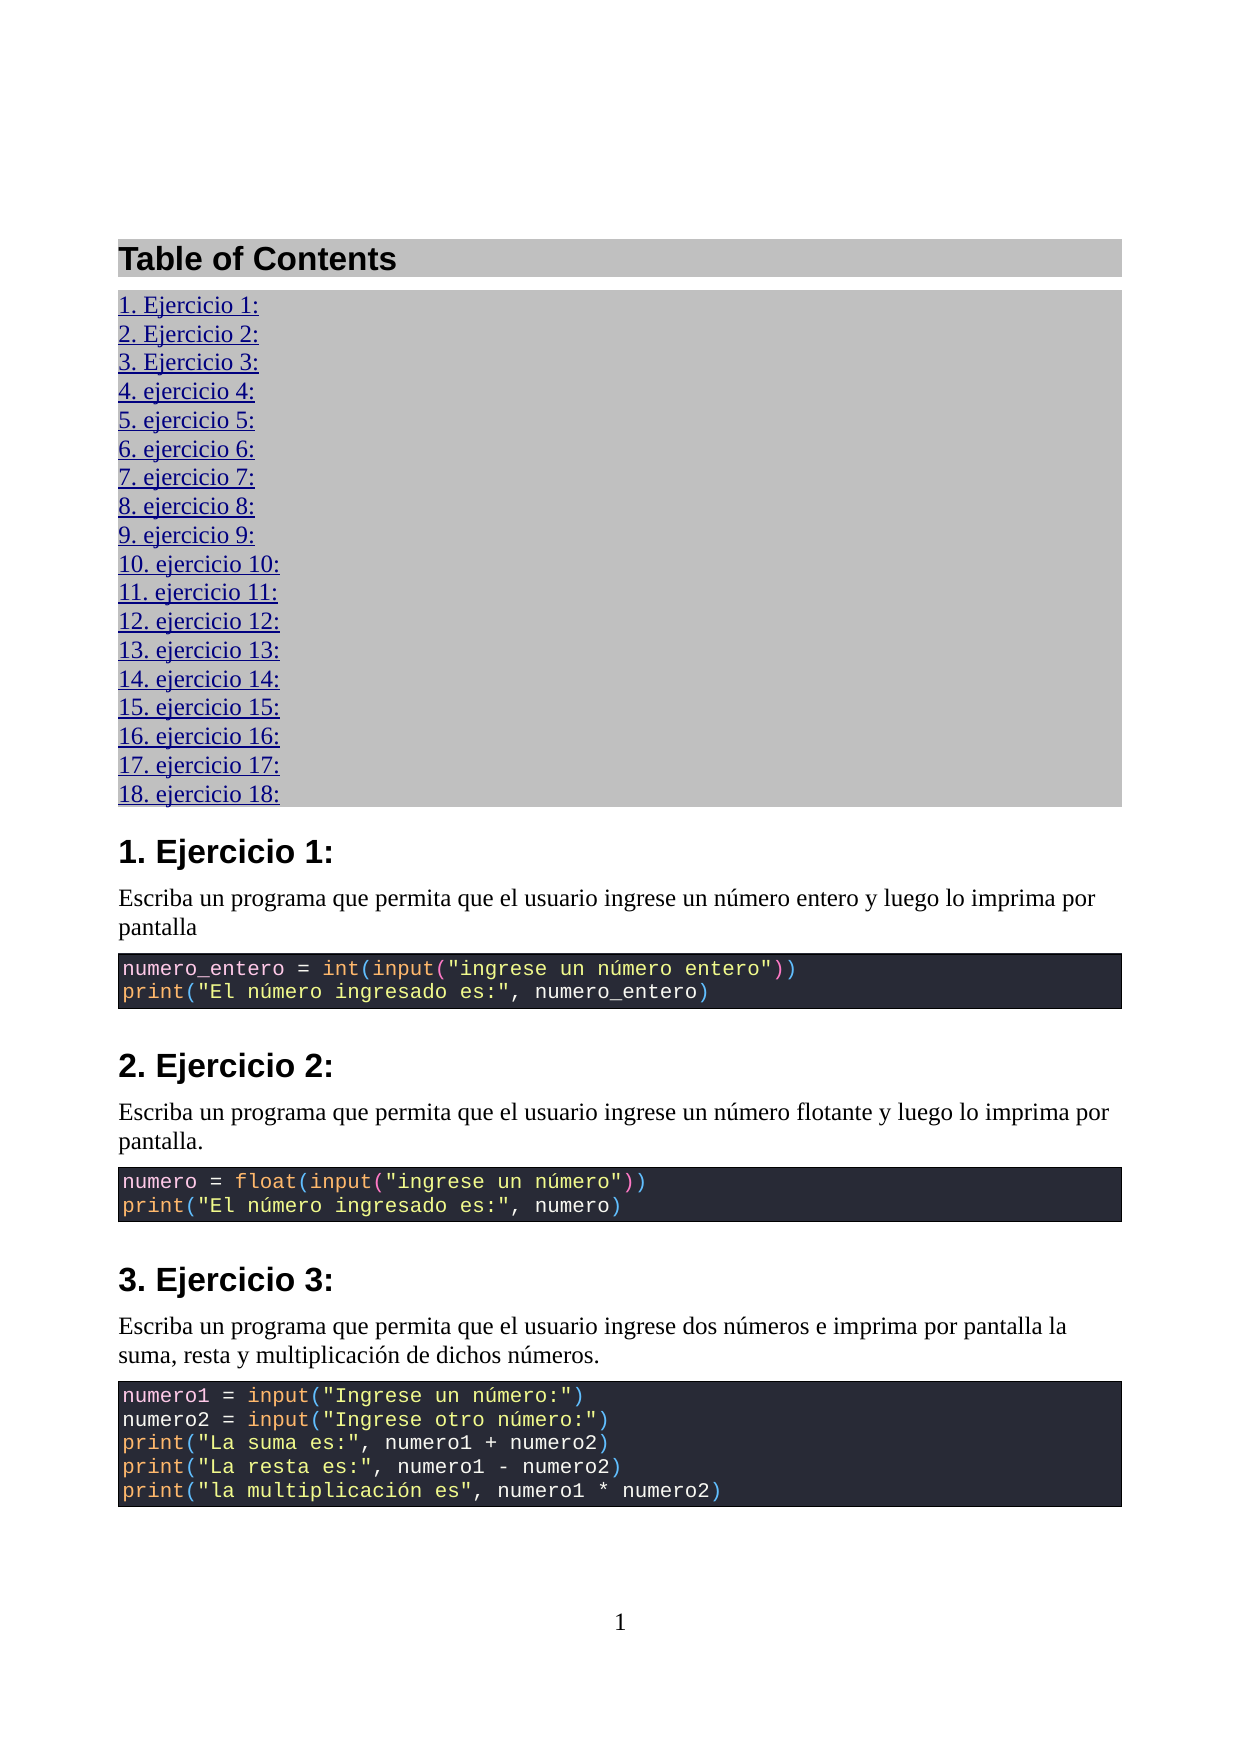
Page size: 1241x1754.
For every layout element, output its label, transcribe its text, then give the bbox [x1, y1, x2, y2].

text print("la multiplicación es", numero1 * numero2) [119, 1476, 1121, 1506]
text print("El número ingresado es:", numero) [119, 1191, 1121, 1221]
text print("El número ingresado es:", numero_entero) [119, 977, 1121, 1008]
text 3. Ejercicio 3: [118, 347, 1122, 376]
text Escriba un programa que permita que el usuario ingrese un número flotante y luego lo imprima por pantalla. [118, 1097, 1122, 1155]
text 15. ejercicio 15: [118, 692, 1122, 721]
text 1. Ejercicio 1: [118, 290, 1122, 319]
text 14. ejercicio 14: [118, 664, 1122, 692]
text numero = float(input("ingrese un número")) [119, 1168, 1121, 1191]
text Escriba un programa que permita que el usuario ingrese un número entero y luego lo imprima por pantalla [118, 883, 1122, 941]
text numero1 = input("Ingrese un número:") [119, 1382, 1121, 1405]
text 8. ejercicio 8: [118, 491, 1122, 520]
subtitle Table of Contents [118, 239, 1122, 277]
subtitle jotix@jtx.arch [118, 118, 1122, 166]
text 12. ejercicio 12: [118, 606, 1122, 635]
text print("La resta es:", numero1 - numero2) [119, 1452, 1121, 1476]
text 18. ejercicio 18: [118, 779, 1122, 807]
text 5. ejercicio 5: [118, 405, 1122, 434]
text 4. ejercicio 4: [118, 376, 1122, 405]
text 17. ejercicio 17: [118, 750, 1122, 779]
text 6. ejercicio 6: [118, 434, 1122, 462]
text 13. ejercicio 13: [118, 635, 1122, 664]
text 2. Ejercicio 2: [118, 319, 1122, 347]
text numero2 = input("Ingrese otro número:") [119, 1405, 1121, 1428]
subtitle Ejercicio 2: [118, 1046, 1122, 1085]
text 9. ejercicio 9: [118, 520, 1122, 549]
text numero_entero = int(input("ingrese un número entero")) [119, 955, 1121, 977]
text 11. ejercicio 11: [118, 577, 1122, 606]
text print("La suma es:", numero1 + numero2) [119, 1428, 1121, 1452]
subtitle Ejercicio 1: [118, 832, 1122, 871]
text 10. ejercicio 10: [118, 549, 1122, 577]
text 16. ejercicio 16: [118, 721, 1122, 750]
text Escriba un programa que permita que el usuario ingrese dos números e imprima por pantalla la suma, resta y multiplicación de dichos números. [118, 1311, 1122, 1368]
subtitle Ejercicio 3: [118, 1260, 1122, 1298]
text 7. ejercicio 7: [118, 462, 1122, 491]
